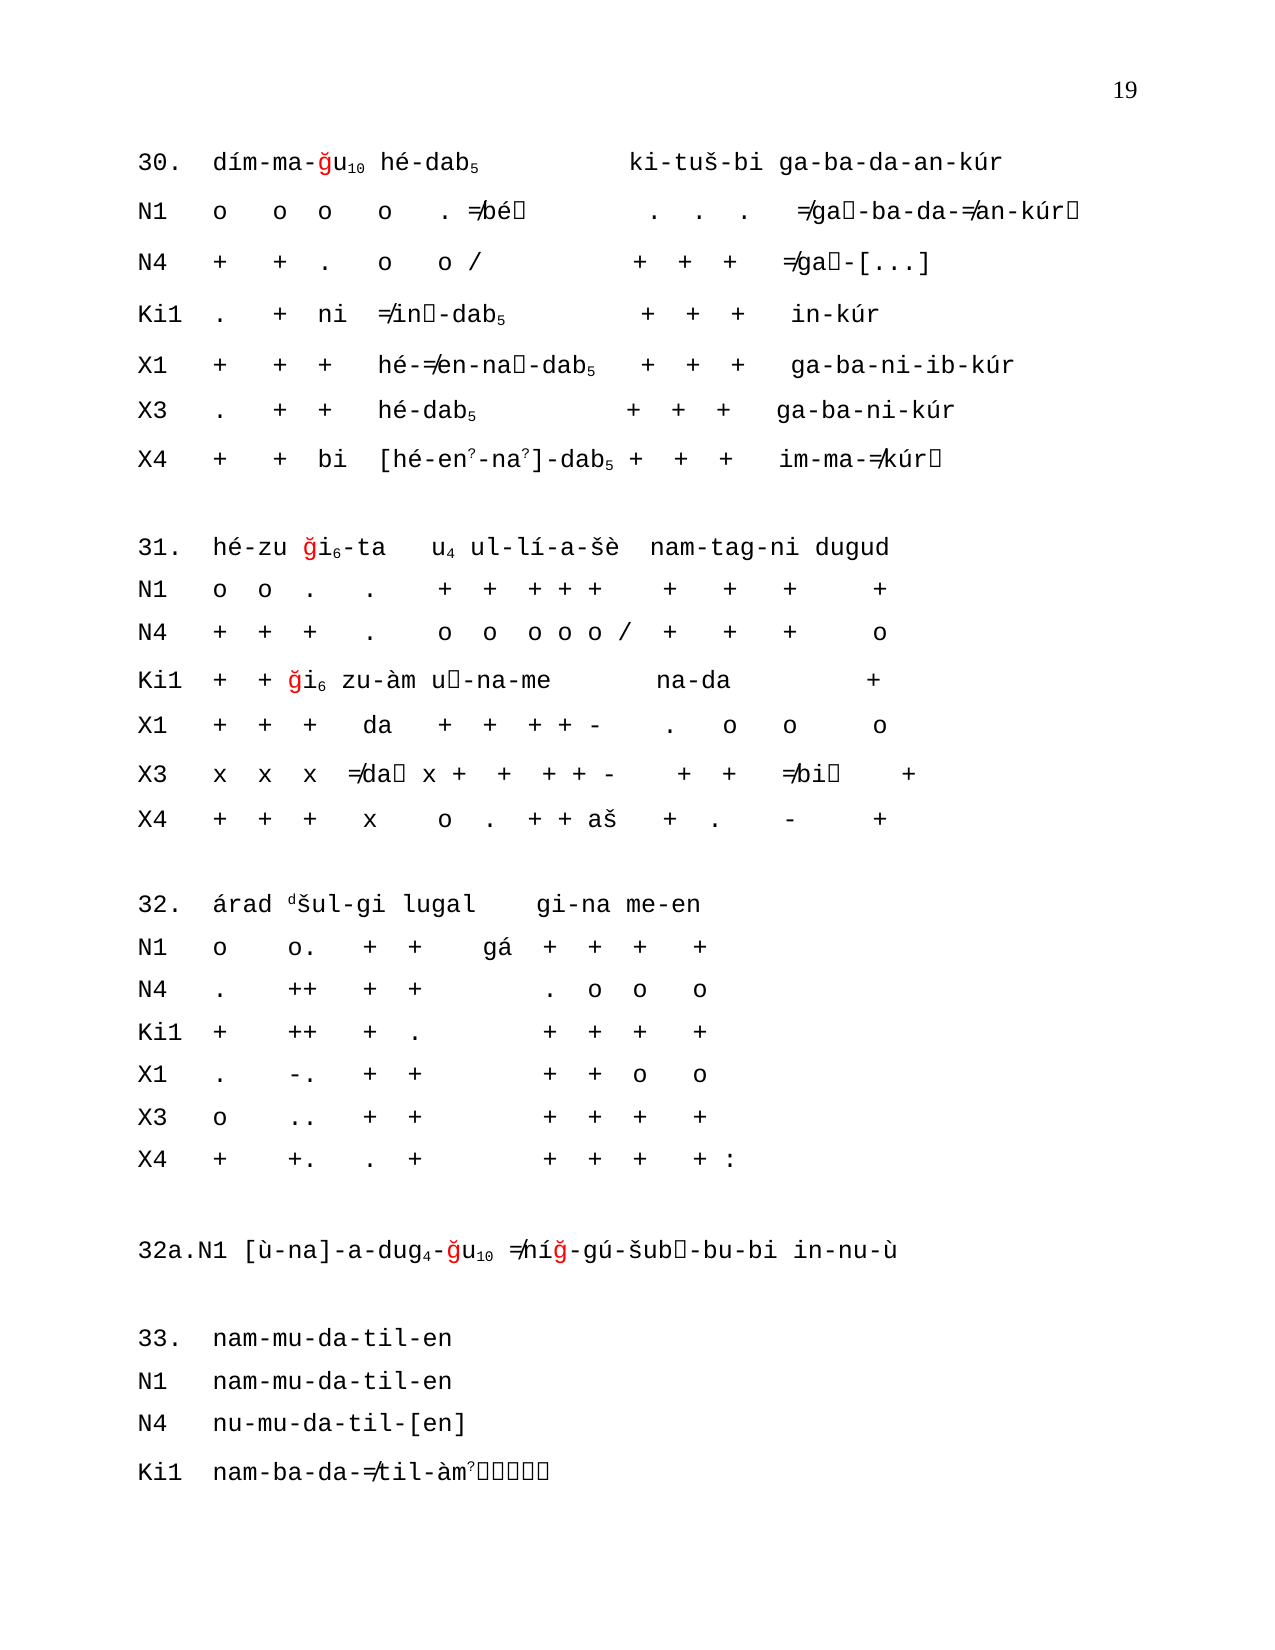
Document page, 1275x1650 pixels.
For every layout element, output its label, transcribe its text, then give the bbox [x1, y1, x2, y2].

text N4 + + + . o o o o o / + + + o [137, 619, 1138, 648]
text 31. hé-zu ği6-ta u4 ul-lí-a-šè nam-tag-ni dugud [137, 534, 1138, 563]
text N1 nam-mu-da-til-en [137, 1368, 1138, 1397]
text Ki1 + + ği6 zu-àm u-na-me na-da + [137, 662, 1138, 696]
text X4 + +. . + + + + + : [137, 1147, 1138, 1175]
text N4 . ++ + + . o o o [137, 977, 1138, 1005]
text 32. árad dšul-gi lugal gi-na me-en [137, 892, 1138, 920]
text N4 + + . o o / + + + ≠ga-[...] [137, 244, 1138, 278]
text 30. dím-ma-ğu10 hé-dab5 ki-tuš-bi ga-ba-da-an-kúr [137, 150, 1138, 178]
text N1 o o . . + + + + + + + + + [137, 577, 1138, 605]
text Ki1 + ++ + . + + + + [137, 1019, 1138, 1048]
text X4 + + + x o . + + aš + . - + [137, 807, 1138, 835]
text 32a.N1 [ù-na]-a-dug4-ğu10 ≠níğ-gú-šub-bu-bi in-nu-ù [137, 1232, 1138, 1266]
text 33. nam-mu-da-til-en [137, 1326, 1138, 1354]
text X1 + + + da + + + + - . o o o [137, 713, 1138, 741]
text N1 o o. + + gá + + + + [137, 934, 1138, 963]
text X3 x x x ≠da x + + + + - + + ≠bi + [137, 756, 1138, 790]
text X1 . -. + + + + o o [137, 1062, 1138, 1090]
text N4 nu-mu-da-til-[en] [137, 1411, 1138, 1439]
text Ki1 . + ni ≠in-dab5 + + + in-kúr [137, 295, 1138, 329]
text X3 . + + hé-dab5 + + + ga-ba-ni-kúr [137, 398, 1138, 426]
text X1 + + + hé-≠en-na-dab5 + + + ga-ba-ni-ib-kúr [137, 347, 1138, 381]
text Ki1 nam-ba-da-≠til-àm? [137, 1453, 1138, 1488]
text X3 o .. + + + + + + [137, 1104, 1138, 1133]
text N1 o o o o . ≠bé . . . ≠ga-ba-da-≠an-kúr [137, 192, 1138, 227]
text X4 + + bi [hé-en?-na?]-dab5 + + + im-ma-≠kúr [137, 440, 1138, 475]
